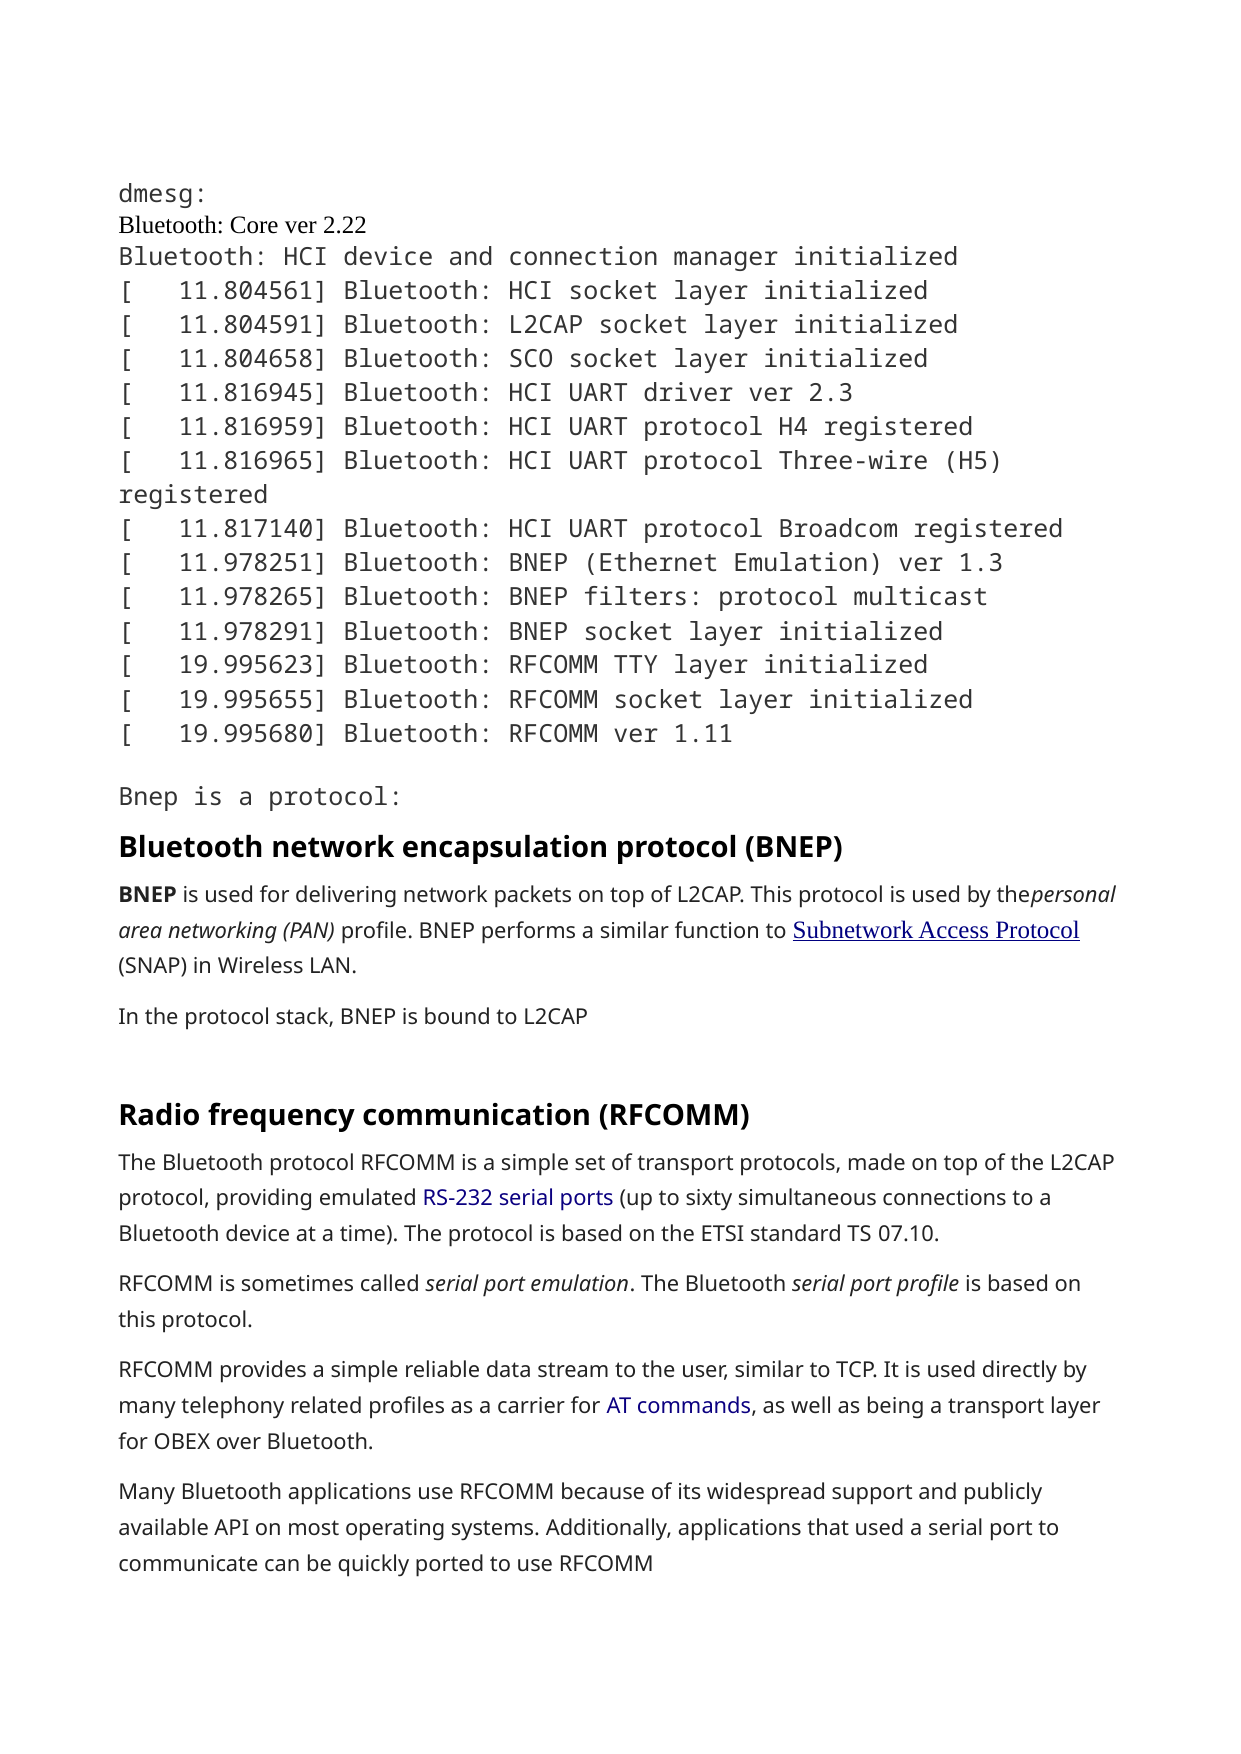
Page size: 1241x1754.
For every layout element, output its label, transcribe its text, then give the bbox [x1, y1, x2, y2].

text [ 11.816965] Bluetooth: HCI UART protocol Three-wire (H5) registered [118, 443, 1122, 511]
text [ 11.804591] Bluetooth: L2CAP socket layer initialized [118, 307, 1122, 341]
text dmesg: [118, 176, 1122, 210]
text Bluetooth: Core ver 2.22 [118, 210, 1122, 238]
text [ 11.978265] Bluetooth: BNEP filters: protocol multicast [118, 579, 1122, 613]
text BNEP is used for delivering network packets on top of L2CAP. This protocol is used by thepersonal area networking (PAN) profile. BNEP performs a similar function to Subnetwork Access Protocol (SNAP) in Wireless LAN. [118, 879, 1122, 980]
text [ 19.995623] Bluetooth: RFCOMM TTY layer initialized [118, 647, 1122, 681]
text Bnep is a protocol: [118, 778, 1122, 812]
subtitle Radio frequency communication (RFCOMM) [118, 1094, 1122, 1134]
text In the protocol stack, BNEP is bound to L2CAP [118, 1001, 1122, 1031]
text [ 11.804561] Bluetooth: HCI socket layer initialized [118, 272, 1122, 307]
text [ 19.995680] Bluetooth: RFCOMM ver 1.11 [118, 715, 1122, 749]
text The Bluetooth protocol RFCOMM is a simple set of transport protocols, made on top of the L2CAP protocol, providing emulated RS-232 serial ports (up to sixty simultaneous connections to a Bluetooth device at a time). The protocol is based on the ETSI standard TS 07.10. [118, 1147, 1122, 1248]
text [ 11.817140] Bluetooth: HCI UART protocol Broadcom registered [118, 511, 1122, 545]
text Bluetooth: HCI device and connection manager initialized [118, 238, 1122, 272]
subtitle Bluetooth network encapsulation protocol (BNEP) [118, 827, 1122, 866]
text [ 11.816959] Bluetooth: HCI UART protocol H4 registered [118, 409, 1122, 443]
text [ 11.804658] Bluetooth: SCO socket layer initialized [118, 341, 1122, 375]
text [ 11.816945] Bluetooth: HCI UART driver ver 2.3 [118, 375, 1122, 409]
text [ 11.978251] Bluetooth: BNEP (Ethernet Emulation) ver 1.3 [118, 545, 1122, 579]
text [ 19.995655] Bluetooth: RFCOMM socket layer initialized [118, 681, 1122, 715]
text RFCOMM provides a simple reliable data stream to the user, similar to TCP. It is used directly by many telephony related profiles as a carrier for AT commands, as well as being a transport layer for OBEX over Bluetooth. [118, 1354, 1122, 1456]
text RFCOMM is sometimes called serial port emulation. The Bluetooth serial port profile is based on this protocol. [118, 1268, 1122, 1334]
text [ 11.978291] Bluetooth: BNEP socket layer initialized [118, 613, 1122, 647]
text Many Bluetooth applications use RFCOMM because of its widespread support and publicly available API on most operating systems. Additionally, applications that used a serial port to communicate can be quickly ported to use RFCOMM [118, 1476, 1122, 1577]
